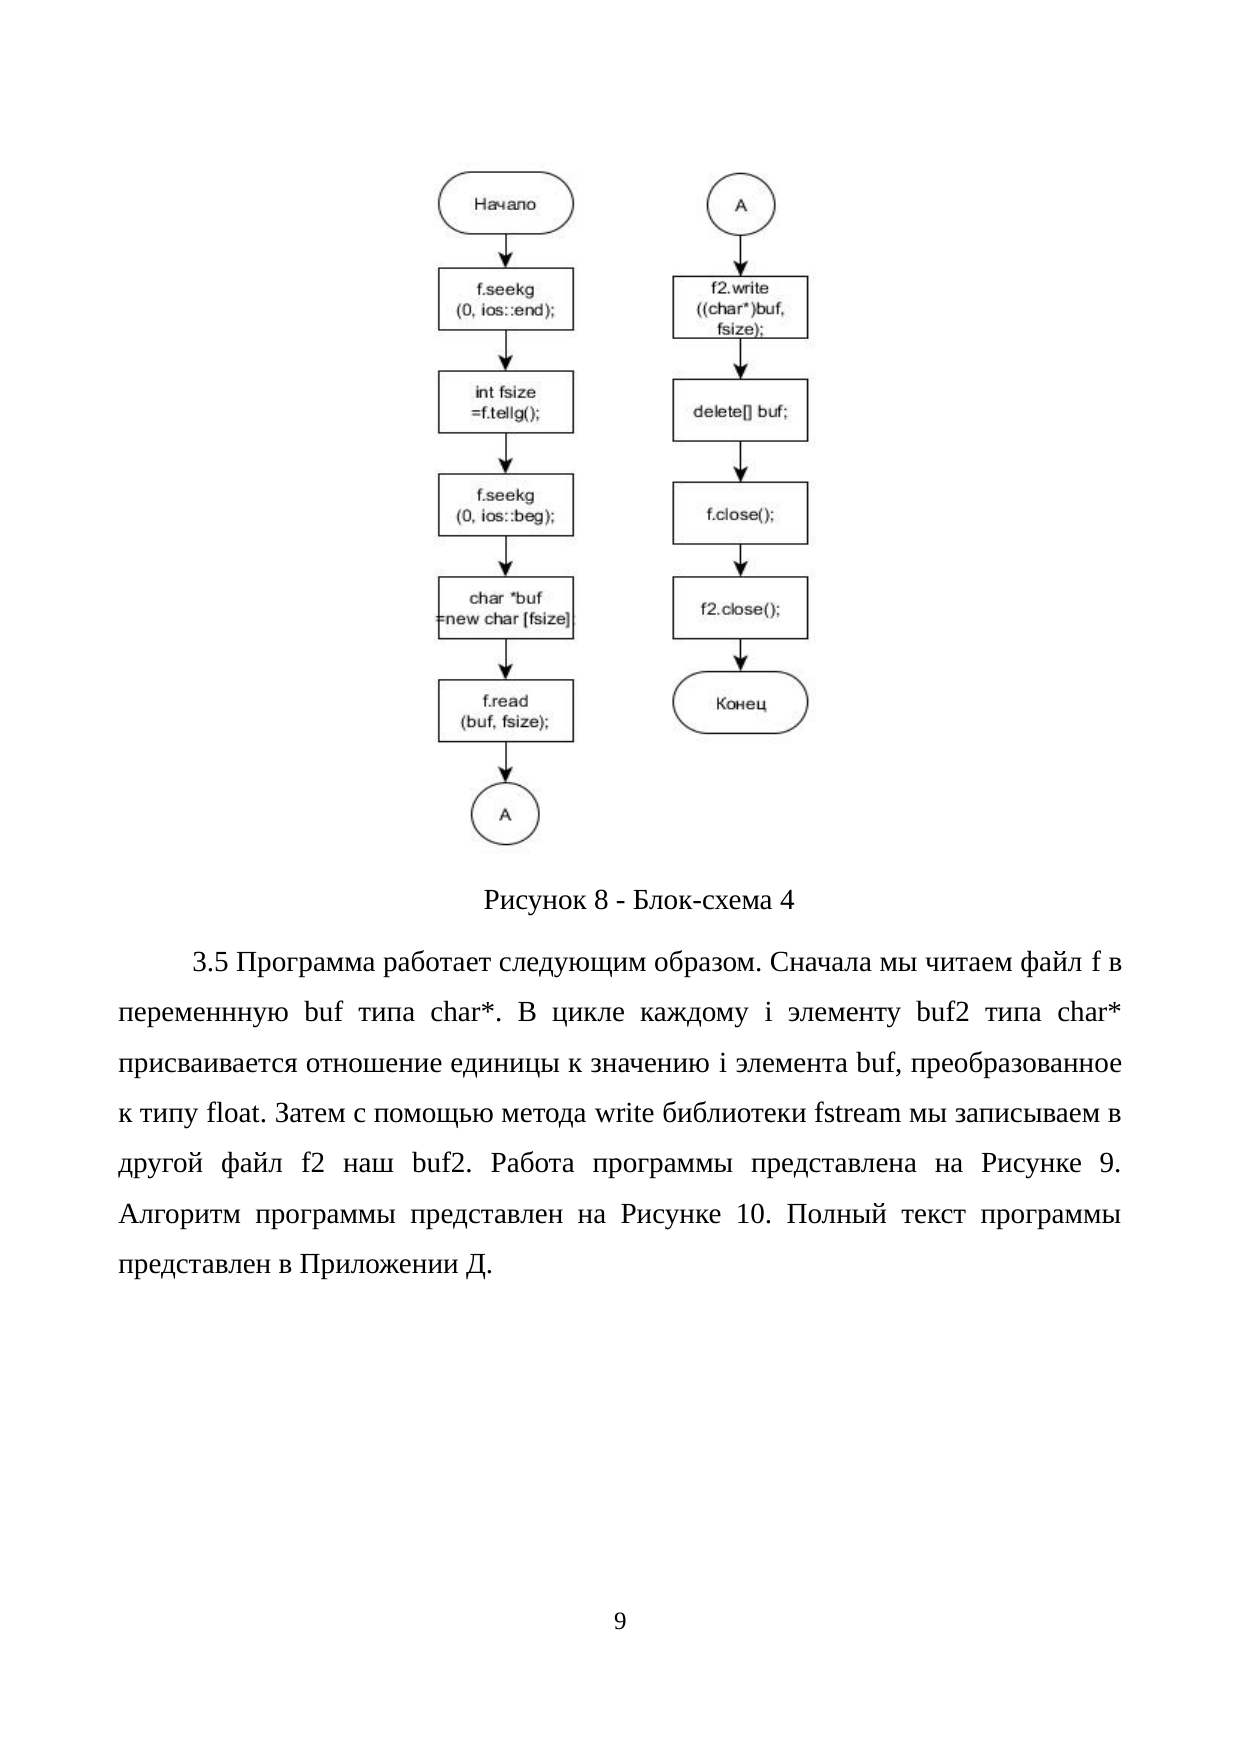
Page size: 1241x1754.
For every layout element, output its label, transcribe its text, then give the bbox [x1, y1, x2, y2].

picture [410, 151, 831, 866]
list Блок-схема 4 [156, 152, 1122, 916]
text 3.5 Программа работает следующим образом. Сначала мы читаем файл f в переменнную buf типа char*. В цикле каждому i элементу buf2 типа char* присваивается отношение единицы к значению i элемента buf, преобразованное к типу float. Затем с помощью метода write библиотеки fstream мы записываем в другой файл f2 наш buf2. Работа программы представлена на Рисунке 9. Алгоритм программы представлен на Рисунке 10. Полный текст программы представлен в Приложении Д. [118, 944, 1122, 1280]
